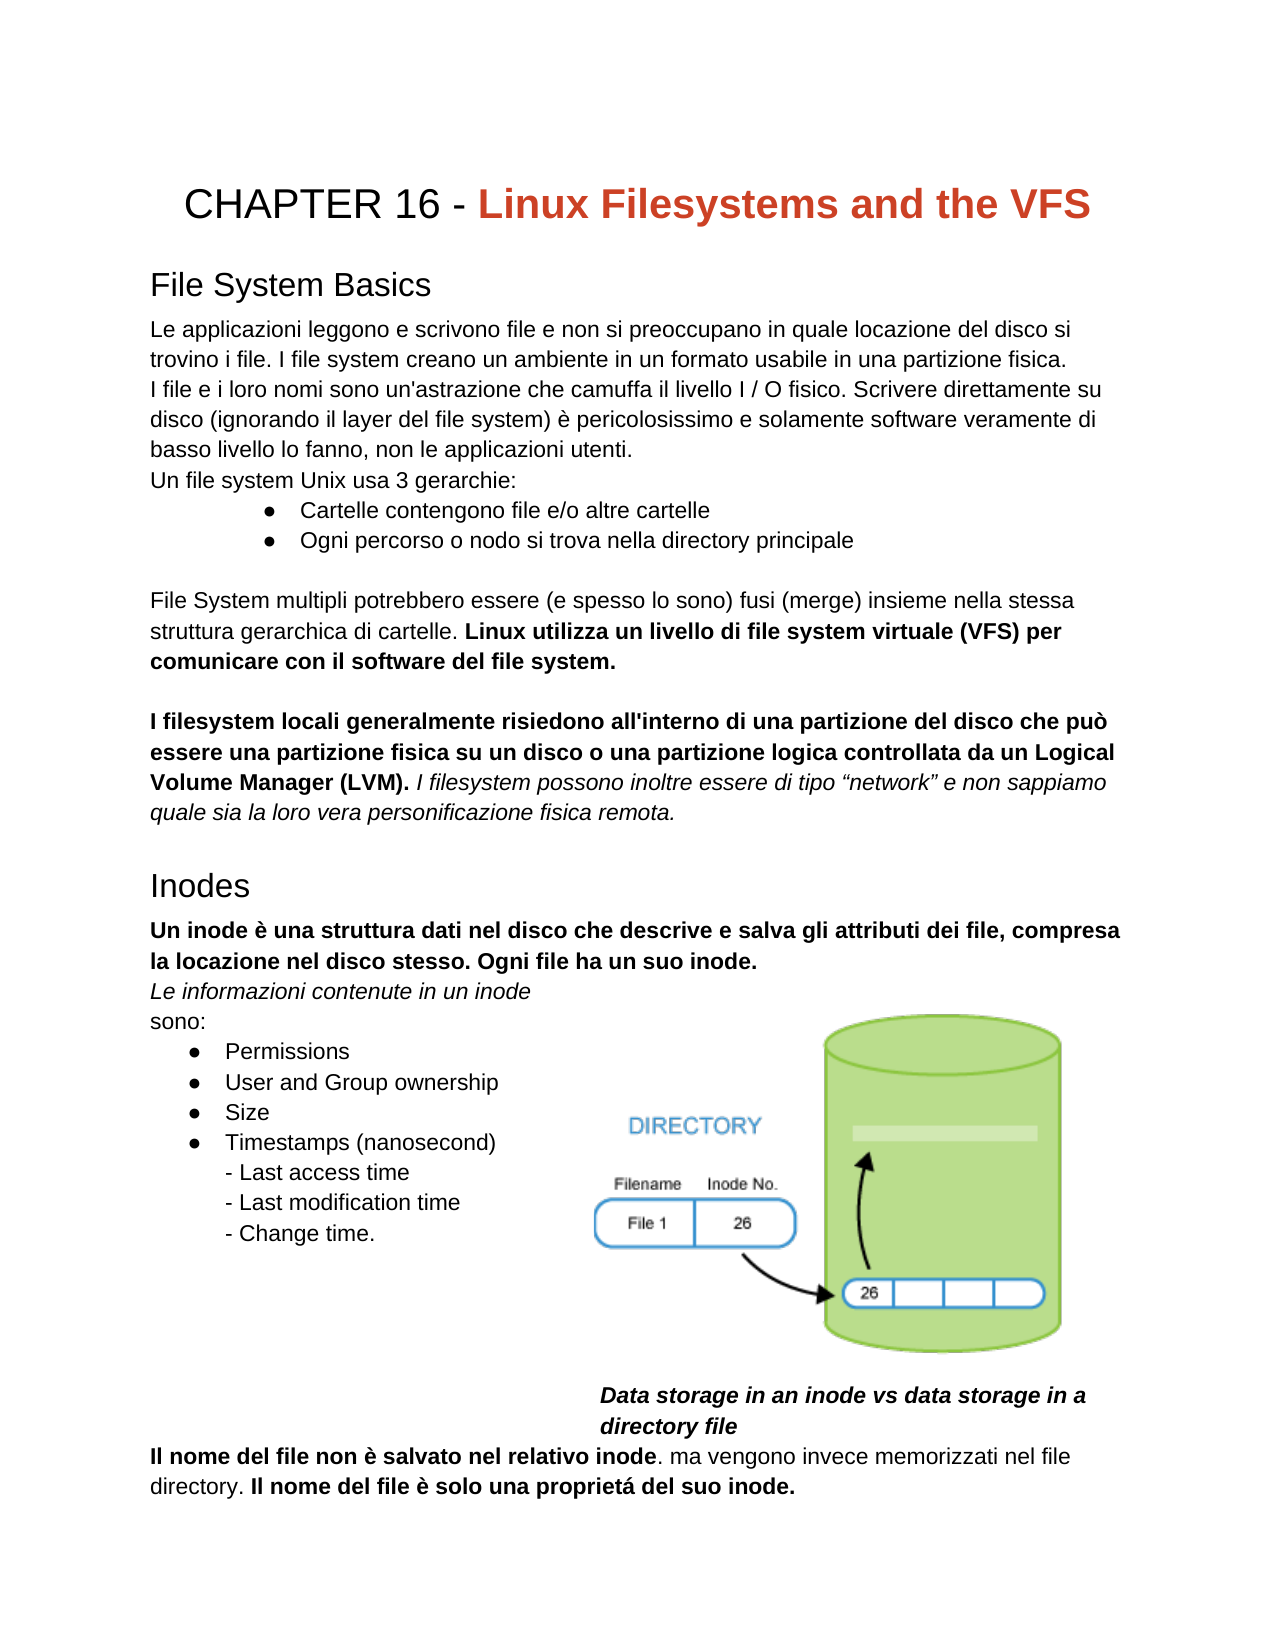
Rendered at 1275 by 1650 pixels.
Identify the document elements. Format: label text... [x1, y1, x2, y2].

text [1063, 1189, 1125, 1216]
subtitle File System Basics [150, 264, 1125, 303]
text - Last modification time [225, 1189, 593, 1216]
text I filesystem locali generalmente risiedono all'interno di una partizione del disco che può essere una partizione fisica su un disco o una partizione logica controllata da un Logical Volume Manager (LVM). I filesystem possono inoltre essere di tipo “network” e non sappiamo quale sia la loro vera personificazione fisica remota. [150, 708, 1125, 825]
text Un file system Unix usa 3 gerarchie: [150, 467, 1125, 493]
list Cartelle contengono file e/o altre cartelle [262, 497, 1125, 523]
text [1063, 1159, 1125, 1186]
text File System multipli potrebbero essere (e spesso lo sono) fusi (merge) insieme nella stessa struttura gerarchica di cartelle. Linux utilizza un livello di file system virtuale (VFS) per comunicare con il software del file system. [150, 587, 1125, 674]
text Le informazioni contenute in un inode sono: [150, 978, 1125, 1034]
subtitle CHAPTER 16 - Linux Filesystems and the VFS [150, 179, 1125, 227]
list [1063, 1099, 1125, 1125]
list Timestamps (nanosecond) [187, 1129, 593, 1155]
text Data storage in an inode vs data storage in a directory file [600, 1340, 1125, 1439]
list Permissions [187, 1038, 593, 1065]
list [1063, 1129, 1125, 1155]
text - Change time. [225, 1219, 593, 1246]
subtitle Inodes [150, 867, 1125, 905]
text Il nome del file non è salvato nel relativo inode. ma vengono invece memorizzati nel file directory. Il nome del file è solo una proprietá del suo inode. [150, 1443, 1125, 1499]
text Un inode è una struttura dati nel disco che descrive e salva gli attributi dei file, compresa la locazione nel disco stesso. Ogni file ha un suo inode. [150, 917, 1125, 974]
text [1063, 1219, 1125, 1246]
picture [593, 1010, 1063, 1356]
list [1063, 1068, 1125, 1095]
text I file e i loro nomi sono un'astrazione che camuffa il livello I / O fisico. Scrivere direttamente su disco (ignorando il layer del file system) è pericolosissimo e solamente software veramente di basso livello lo fanno, non le applicazioni utenti. [150, 376, 1125, 463]
list Size [187, 1099, 593, 1125]
list [1063, 1038, 1125, 1065]
text Le applicazioni leggono e scrivono file e non si preoccupano in quale locazione del disco si trovino i file. I file system creano un ambiente in un formato usabile in una partizione fisica. [150, 316, 1125, 372]
list Ogni percorso o nodo si trova nella directory principale [262, 527, 1125, 553]
list User and Group ownership [187, 1068, 593, 1095]
text - ​Last access time [225, 1159, 593, 1186]
